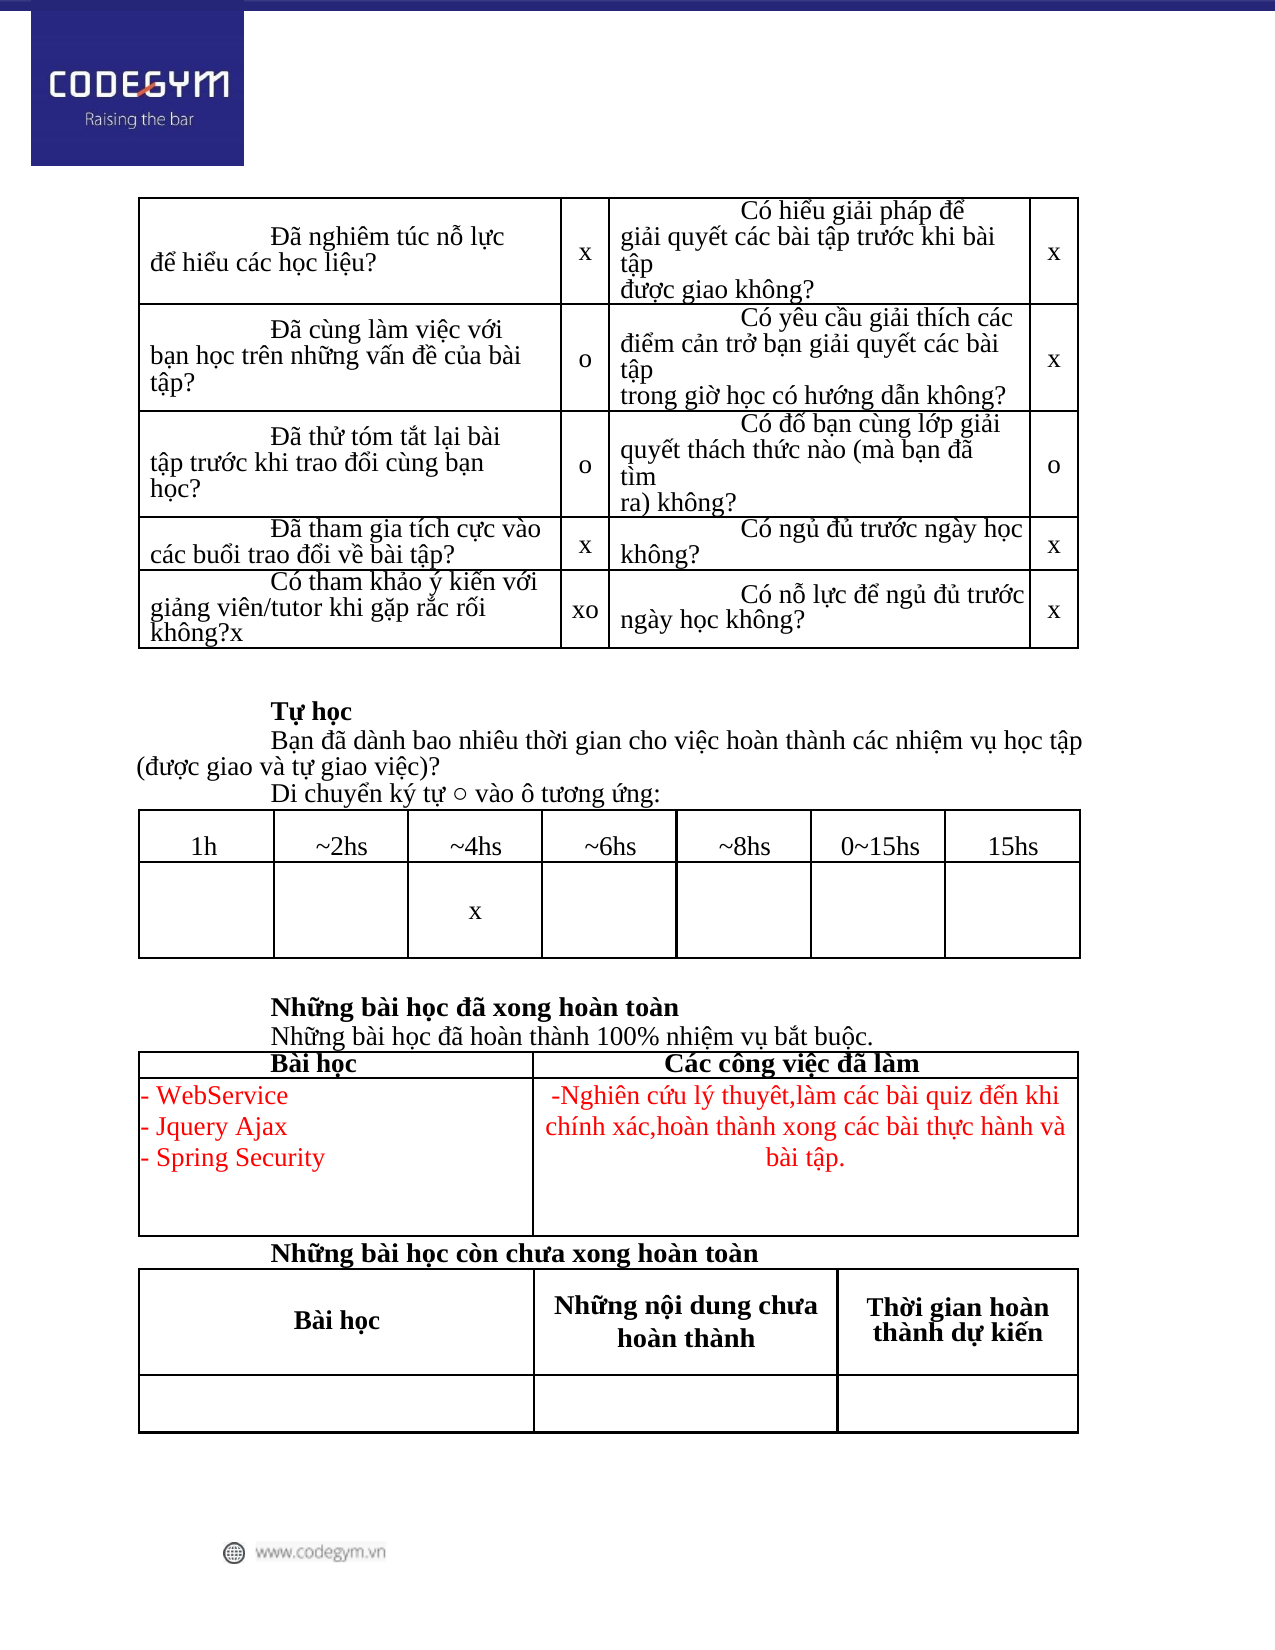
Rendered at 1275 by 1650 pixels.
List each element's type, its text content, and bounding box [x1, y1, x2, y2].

table_cell [812, 863, 944, 957]
table_header 1h [140, 811, 273, 861]
table_cell x [562, 518, 608, 568]
table_cell o [562, 412, 608, 516]
text Di chuyển ký tự ○ vào ô tương ứng: [270, 781, 1131, 808]
table_header ~2hs [275, 811, 407, 861]
table_header x [1031, 199, 1077, 303]
table_header 15hs [946, 811, 1079, 861]
table_header ~8hs [678, 811, 810, 861]
table_cell [678, 863, 810, 957]
table_header Đã nghiêm túc nỗ lực để hiểu các học liệu? [140, 199, 560, 303]
table_cell Đã cùng làm việc với bạn học trên những vấn đề của bài tập? [140, 305, 560, 409]
table_cell Có đố bạn cùng lớp giải quyết thách thức nào (mà bạn đã tìm ra) không? [610, 412, 1029, 516]
table_header Bài học [140, 1053, 532, 1077]
table_cell - WebService - Jquery Ajax - Spring Security [140, 1079, 532, 1235]
text Những bài học đã hoàn thành 100% nhiệm vụ bắt buộc. [270, 1022, 1131, 1051]
table_cell Có tham khảo ý kiến với giảng viên/tutor khi gặp rắc rối không?x [140, 571, 560, 647]
text Tự học [270, 695, 1131, 727]
picture [223, 1535, 1246, 1636]
table_cell Có nỗ lực để ngủ đủ trước ngày học không? [610, 571, 1029, 647]
table_cell o [562, 305, 608, 409]
subtitle Những bài học còn chưa xong hoàn toàn [270, 1237, 1131, 1268]
picture [0, 0, 1275, 166]
table_cell [275, 863, 407, 957]
table_cell Có ngủ đủ trước ngày học không? [610, 518, 1029, 568]
table_cell Đã thử tóm tắt lại bài tập trước khi trao đổi cùng bạn học? [140, 412, 560, 516]
table_cell x [1031, 305, 1077, 409]
table_cell Có yêu cầu giải thích các điểm cản trở bạn giải quyết các bài tập trong giờ học có hướng dẫn không? [610, 305, 1029, 409]
table_cell xo [562, 571, 608, 647]
table_header Thời gian hoàn thành dự kiến [839, 1270, 1077, 1374]
table_cell [543, 863, 675, 957]
table_cell [140, 1376, 533, 1431]
table_cell x [1031, 518, 1077, 568]
text Bạn đã dành bao nhiêu thời gian cho việc hoàn thành các nhiệm vụ học tập (được giao và tự giao việc)? [136, 728, 1101, 781]
subtitle Những bài học đã xong hoàn toàn [270, 990, 1131, 1022]
table_cell [140, 863, 273, 957]
table_header x [562, 199, 608, 303]
table_header Các công việc đã làm [534, 1053, 1077, 1077]
table_header Có hiểu giải pháp để giải quyết các bài tập trước khi bài tập được giao không? [610, 199, 1029, 303]
table_cell [946, 863, 1079, 957]
table_header ~4hs [409, 811, 541, 861]
table_header ~6hs [543, 811, 675, 861]
table_cell [839, 1376, 1077, 1431]
table_header Những nội dung chưa hoàn thành [535, 1270, 836, 1374]
table_cell x [409, 863, 541, 957]
table_cell [535, 1376, 836, 1431]
table_cell o [1031, 412, 1077, 516]
table_cell Đã tham gia tích cực vào các buổi trao đổi về bài tập? [140, 518, 560, 568]
table_header Bài học [140, 1270, 533, 1374]
table_cell -Nghiên cứu lý thuyêt,làm các bài quiz đến khi chính xác,hoàn thành xong các bài thực hành và bài tập. [534, 1079, 1077, 1235]
table_cell x [1031, 571, 1077, 647]
table_header 0~15hs [812, 811, 944, 861]
